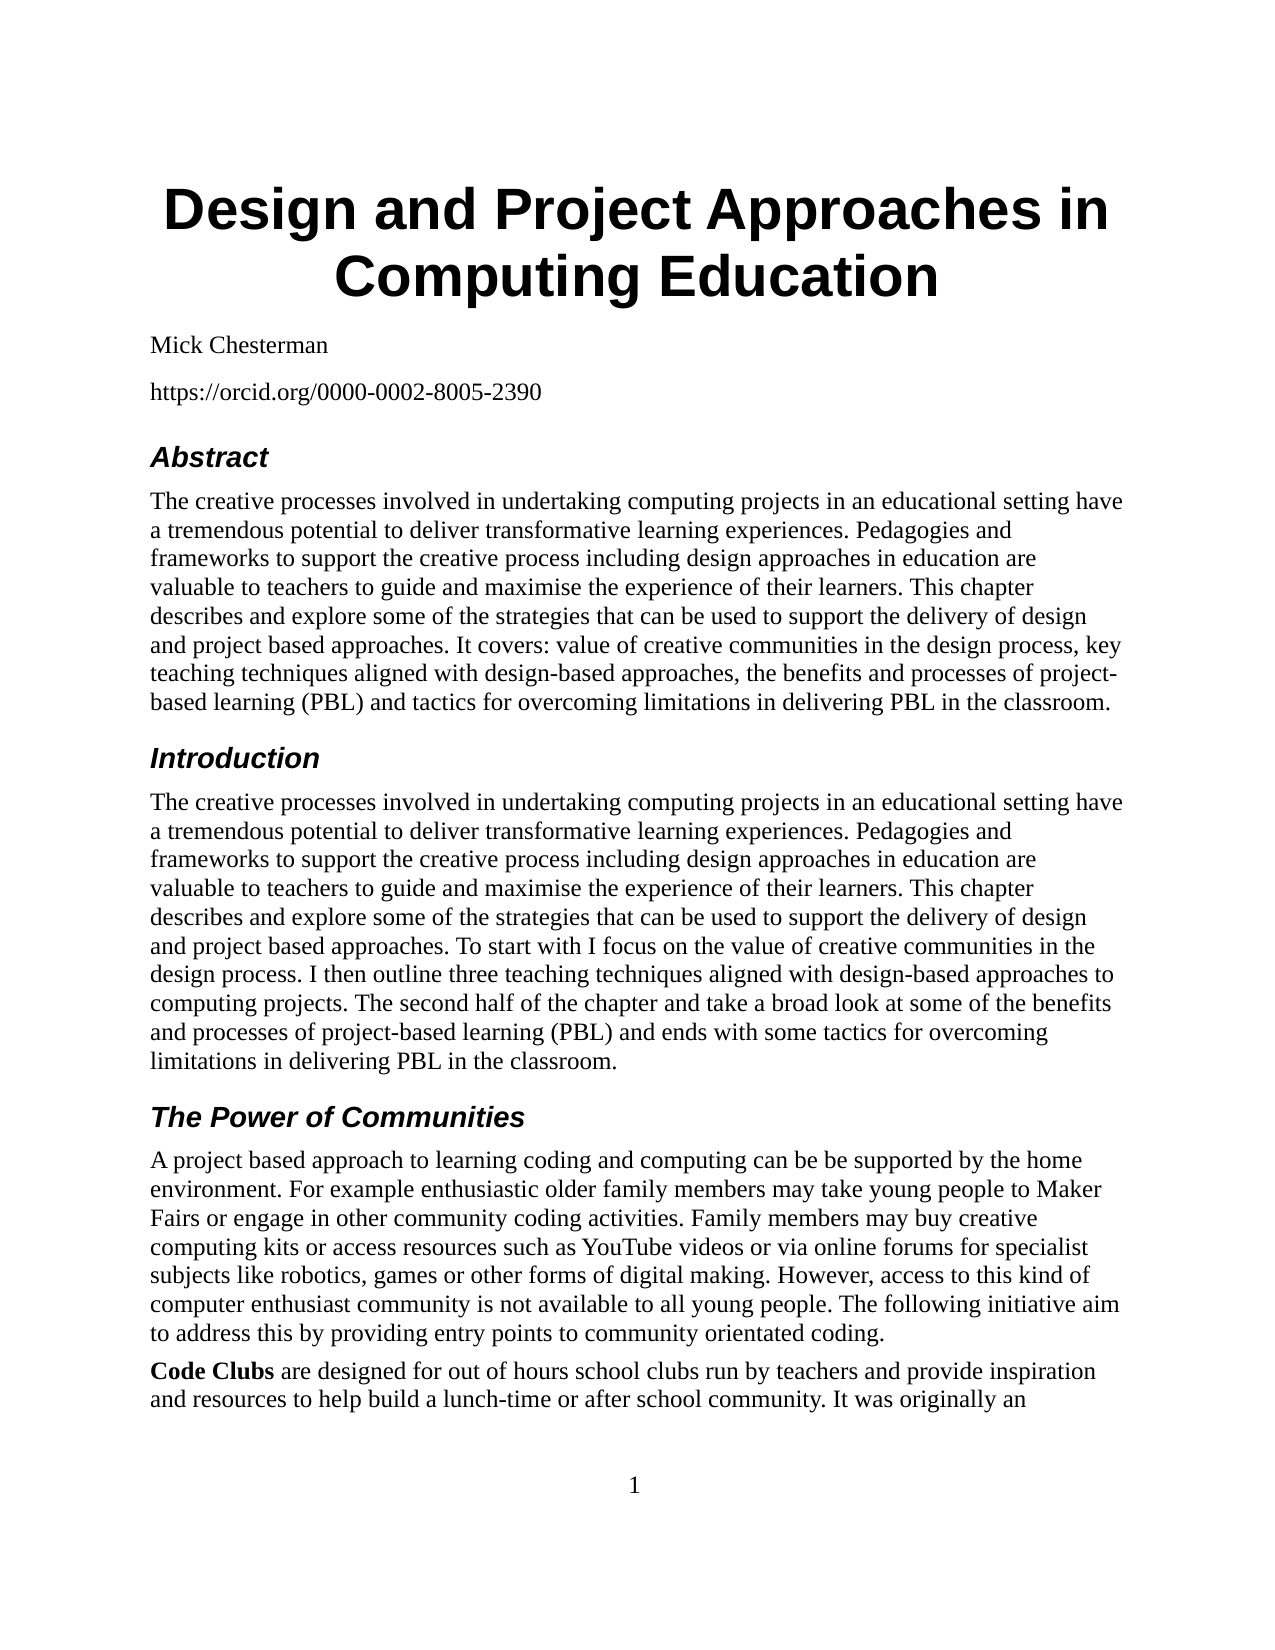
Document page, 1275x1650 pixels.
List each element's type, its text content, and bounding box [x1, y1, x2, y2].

text The creative processes involved in undertaking computing projects in an educational setting have a tremendous potential to deliver transformative learning experiences. Pedagogies and frameworks to support the creative process including design approaches in education are valuable to teachers to guide and maximise the experience of their learners. This chapter describes and explore some of the strategies that can be used to support the delivery of design and project based approaches. To start with I focus on the value of creative communities in the design process. I then outline three teaching techniques aligned with design-based approaches to computing projects. The second half of the chapter and take a broad look at some of the benefits and processes of project-based learning (PBL) and ends with some tactics for overcoming limitations in delivering PBL in the classroom. [150, 787, 1125, 1074]
subtitle Abstract [150, 440, 1125, 473]
title Design and Project Approaches in Computing Education [150, 175, 1125, 309]
subtitle The Power of Communities [150, 1099, 1125, 1133]
text Code Clubs are designed for out of hours school clubs run by teachers and provide inspiration and resources to help build a lunch-time or after school community. It was originally an [150, 1356, 1125, 1413]
text Mick Chesterman [150, 331, 1125, 359]
subtitle Introduction [150, 741, 1125, 774]
text The creative processes involved in undertaking computing projects in an educational setting have a tremendous potential to deliver transformative learning experiences. Pedagogies and frameworks to support the creative process including design approaches in education are valuable to teachers to guide and maximise the experience of their learners. This chapter describes and explore some of the strategies that can be used to support the delivery of design and project based approaches. It covers: value of creative communities in the design process, key teaching techniques aligned with design-based approaches, the benefits and processes of project-based learning (PBL) and tactics for overcoming limitations in delivering PBL in the classroom. [150, 486, 1125, 716]
text A project based approach to learning coding and computing can be be supported by the home environment. For example enthusiastic older family members may take young people to Maker Fairs or engage in other community coding activities. Family members may buy creative computing kits or access resources such as YouTube videos or via online forums for specialist subjects like robotics, games or other forms of digital making. However, access to this kind of computer enthusiast community is not available to all young people. The following initiative aim to address this by providing entry points to community orientated coding. [150, 1146, 1125, 1347]
text https://orcid.org/0000-0002-8005-2390 [150, 377, 1125, 406]
